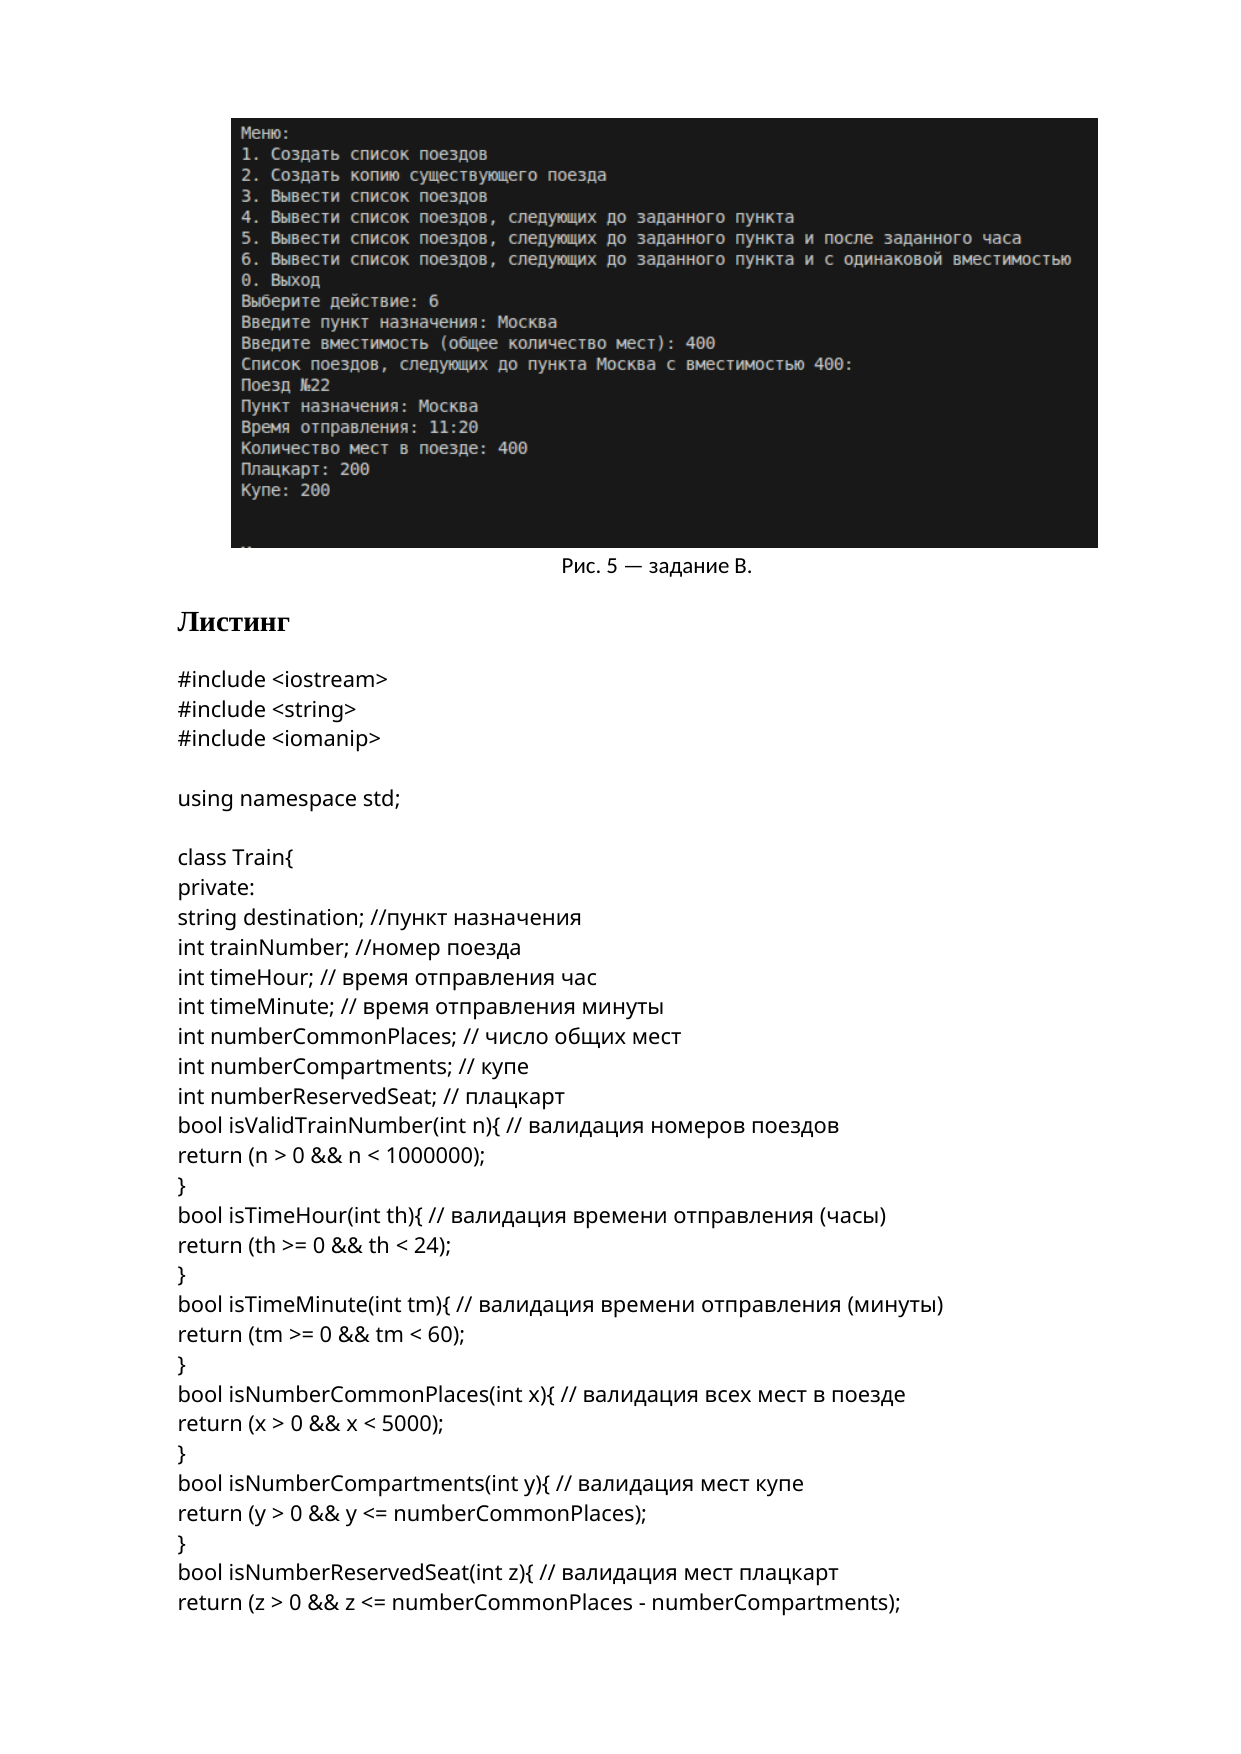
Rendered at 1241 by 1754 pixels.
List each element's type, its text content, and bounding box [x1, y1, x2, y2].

text return (y > 0 && y <= numberCommonPlaces); [177, 1498, 1152, 1528]
text Листинг [177, 604, 1137, 638]
text bool isNumberCompartments(int y){ // валидация мест купе [177, 1468, 1152, 1498]
text #include <iomanip> [177, 723, 1152, 753]
text } [177, 1438, 1152, 1468]
text bool isTimeMinute(int tm){ // валидация времени отправления (минуты) [177, 1289, 1152, 1319]
text } [177, 1528, 1152, 1557]
text return (th >= 0 && th < 24); [177, 1230, 1152, 1259]
text int numberCompartments; // купе [177, 1051, 1152, 1081]
text return (tm >= 0 && tm < 60); [177, 1319, 1152, 1349]
text } [177, 1349, 1152, 1379]
text int numberReservedSeat; // плацкарт [177, 1081, 1152, 1111]
text bool isValidTrainNumber(int n){ // валидация номеров поездов [177, 1111, 1152, 1140]
text return (x > 0 && x < 5000); [177, 1408, 1152, 1438]
text string destination; //пункт назначения [177, 902, 1152, 932]
text return (z > 0 && z <= numberCommonPlaces - numberCompartments); [177, 1587, 1152, 1617]
text int timeMinute; // время отправления минуты [177, 991, 1152, 1021]
text } [177, 1170, 1152, 1200]
text using namespace std; [177, 783, 1152, 813]
text Рис. 5 — задание В. [177, 118, 1137, 579]
text #include <iostream> [177, 664, 1152, 694]
picture [231, 118, 1098, 548]
text } [177, 1259, 1152, 1289]
text bool isTimeHour(int th){ // валидация времени отправления (часы) [177, 1200, 1152, 1230]
text #include <string> [177, 694, 1152, 723]
text int timeHour; // время отправления час [177, 962, 1152, 991]
text bool isNumberCommonPlaces(int x){ // валидация всех мест в поезде [177, 1379, 1152, 1408]
text class Train{ [177, 842, 1152, 872]
text int trainNumber; //номер поезда [177, 932, 1152, 962]
text bool isNumberReservedSeat(int z){ // валидация мест плацкарт [177, 1557, 1152, 1587]
text private: [177, 872, 1152, 902]
text int numberCommonPlaces; // число общих мест [177, 1021, 1152, 1051]
text return (n > 0 && n < 1000000); [177, 1140, 1152, 1170]
